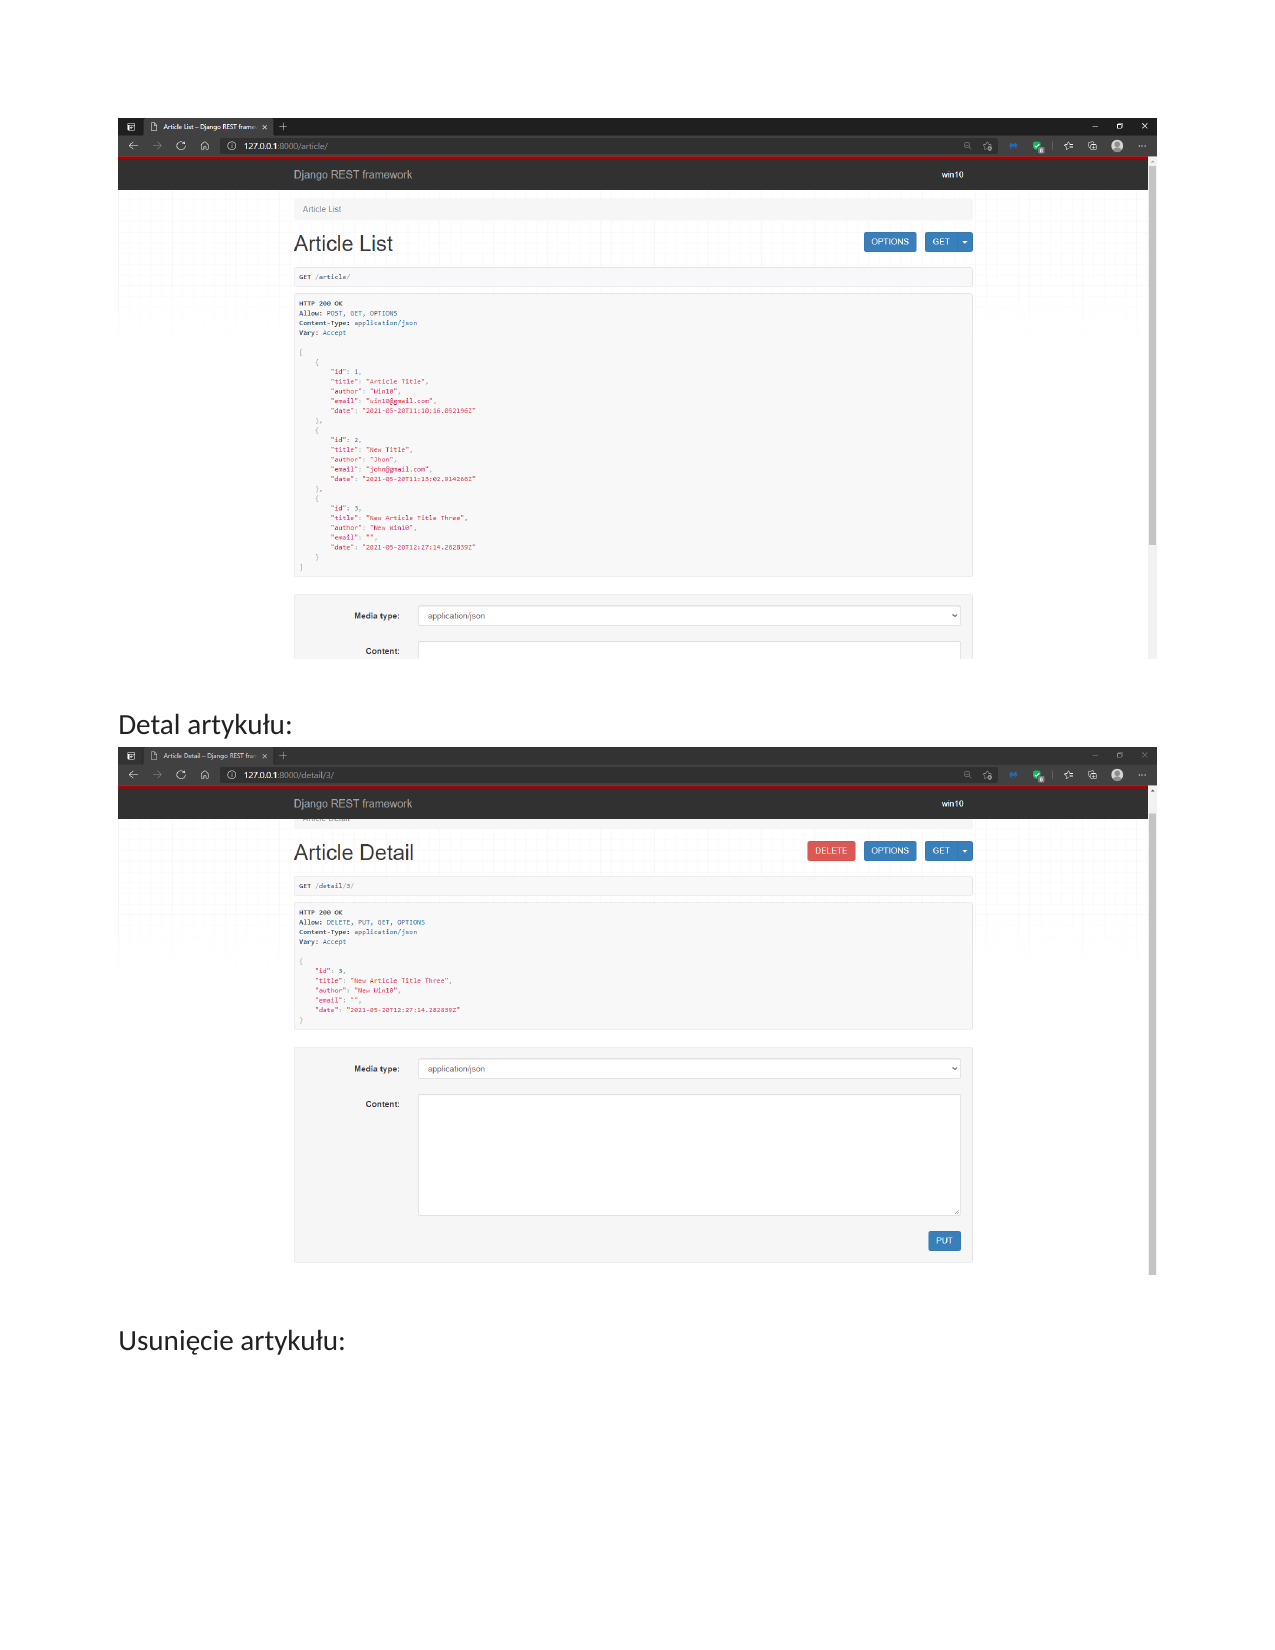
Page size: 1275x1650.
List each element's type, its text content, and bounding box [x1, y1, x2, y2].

text Usunięcie artykułu: [118, 1322, 1157, 1358]
picture [118, 118, 1157, 659]
text Detal artykułu: [118, 706, 1157, 741]
picture [118, 747, 1157, 1275]
